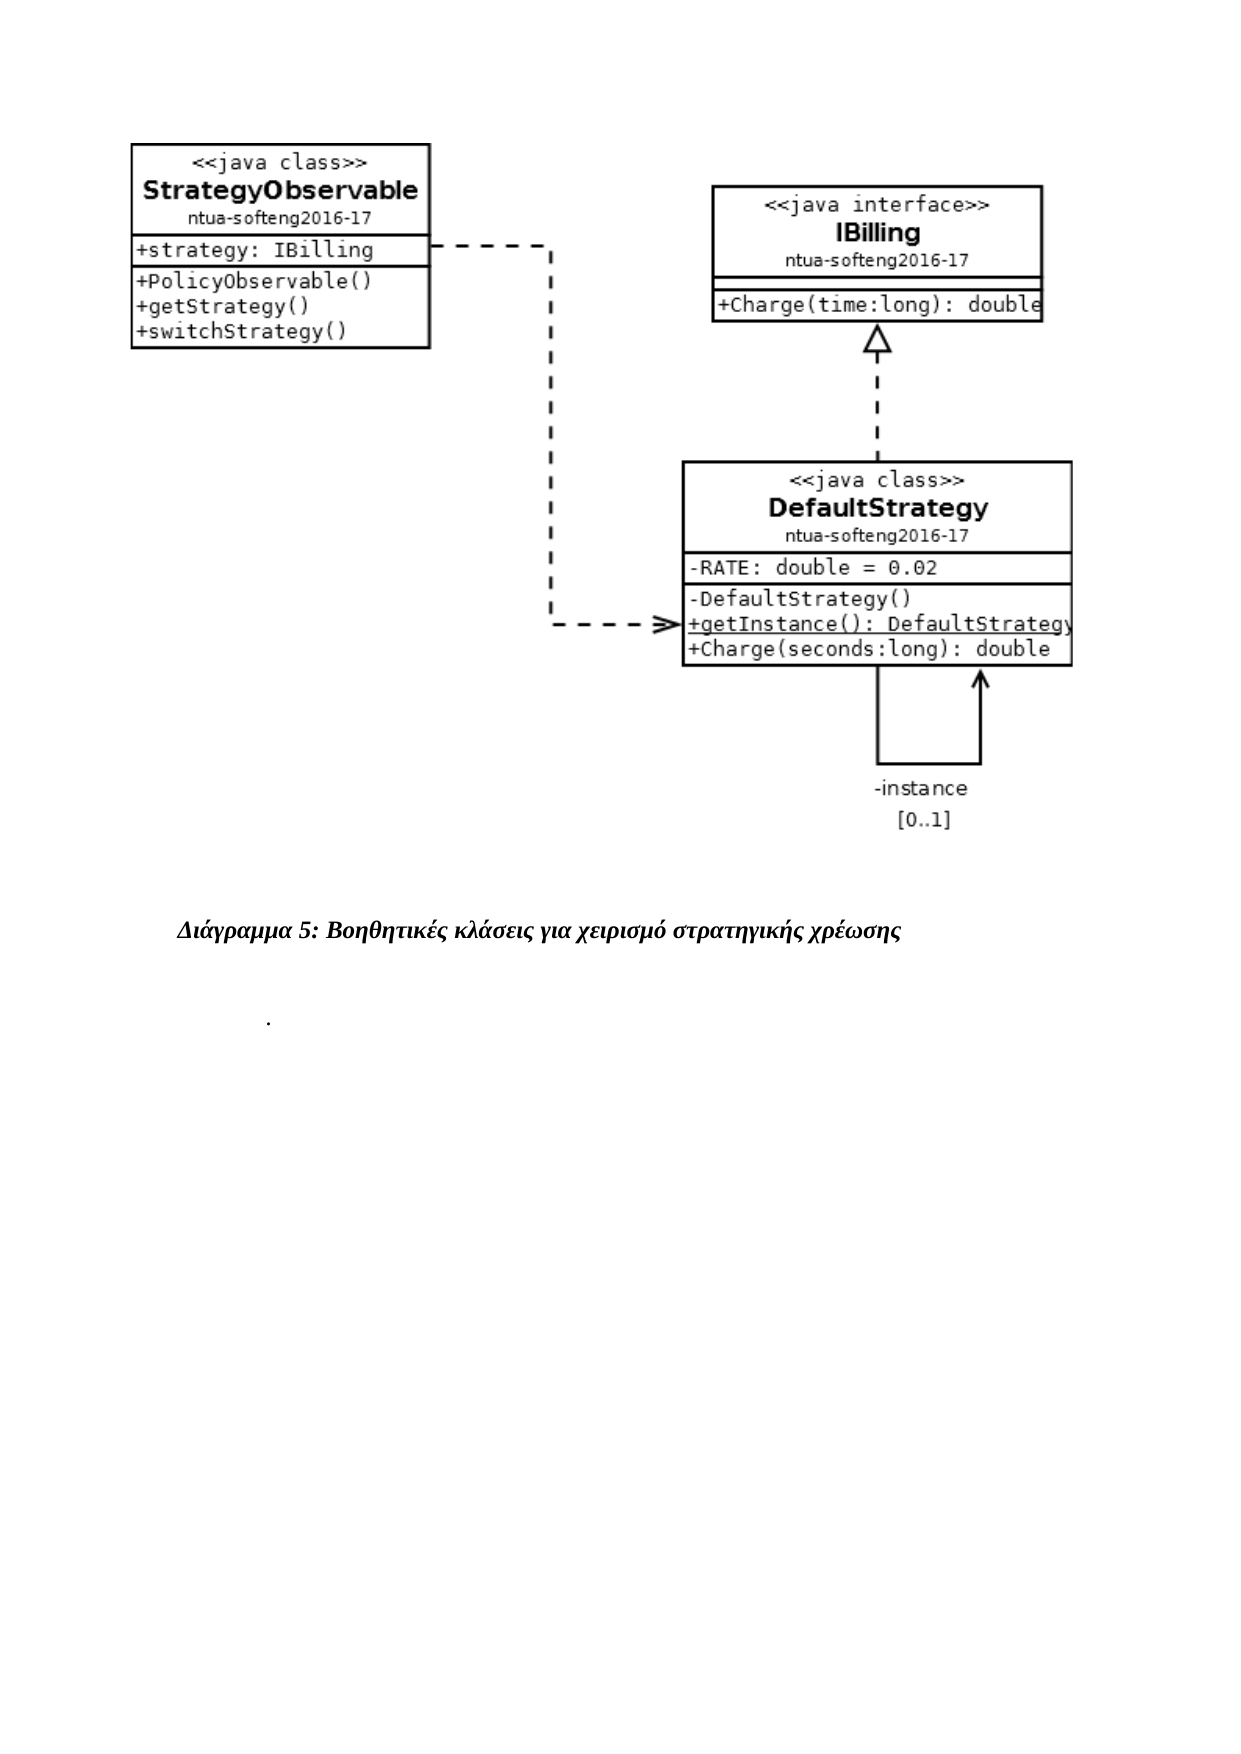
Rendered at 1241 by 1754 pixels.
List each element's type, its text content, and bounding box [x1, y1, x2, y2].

text Διάγραμμα 5: Βοηθητικές κλάσεις για χειρισμό στρατηγικής χρέωσης [177, 915, 1122, 944]
text . [266, 1002, 1122, 1031]
picture [130, 143, 1073, 833]
